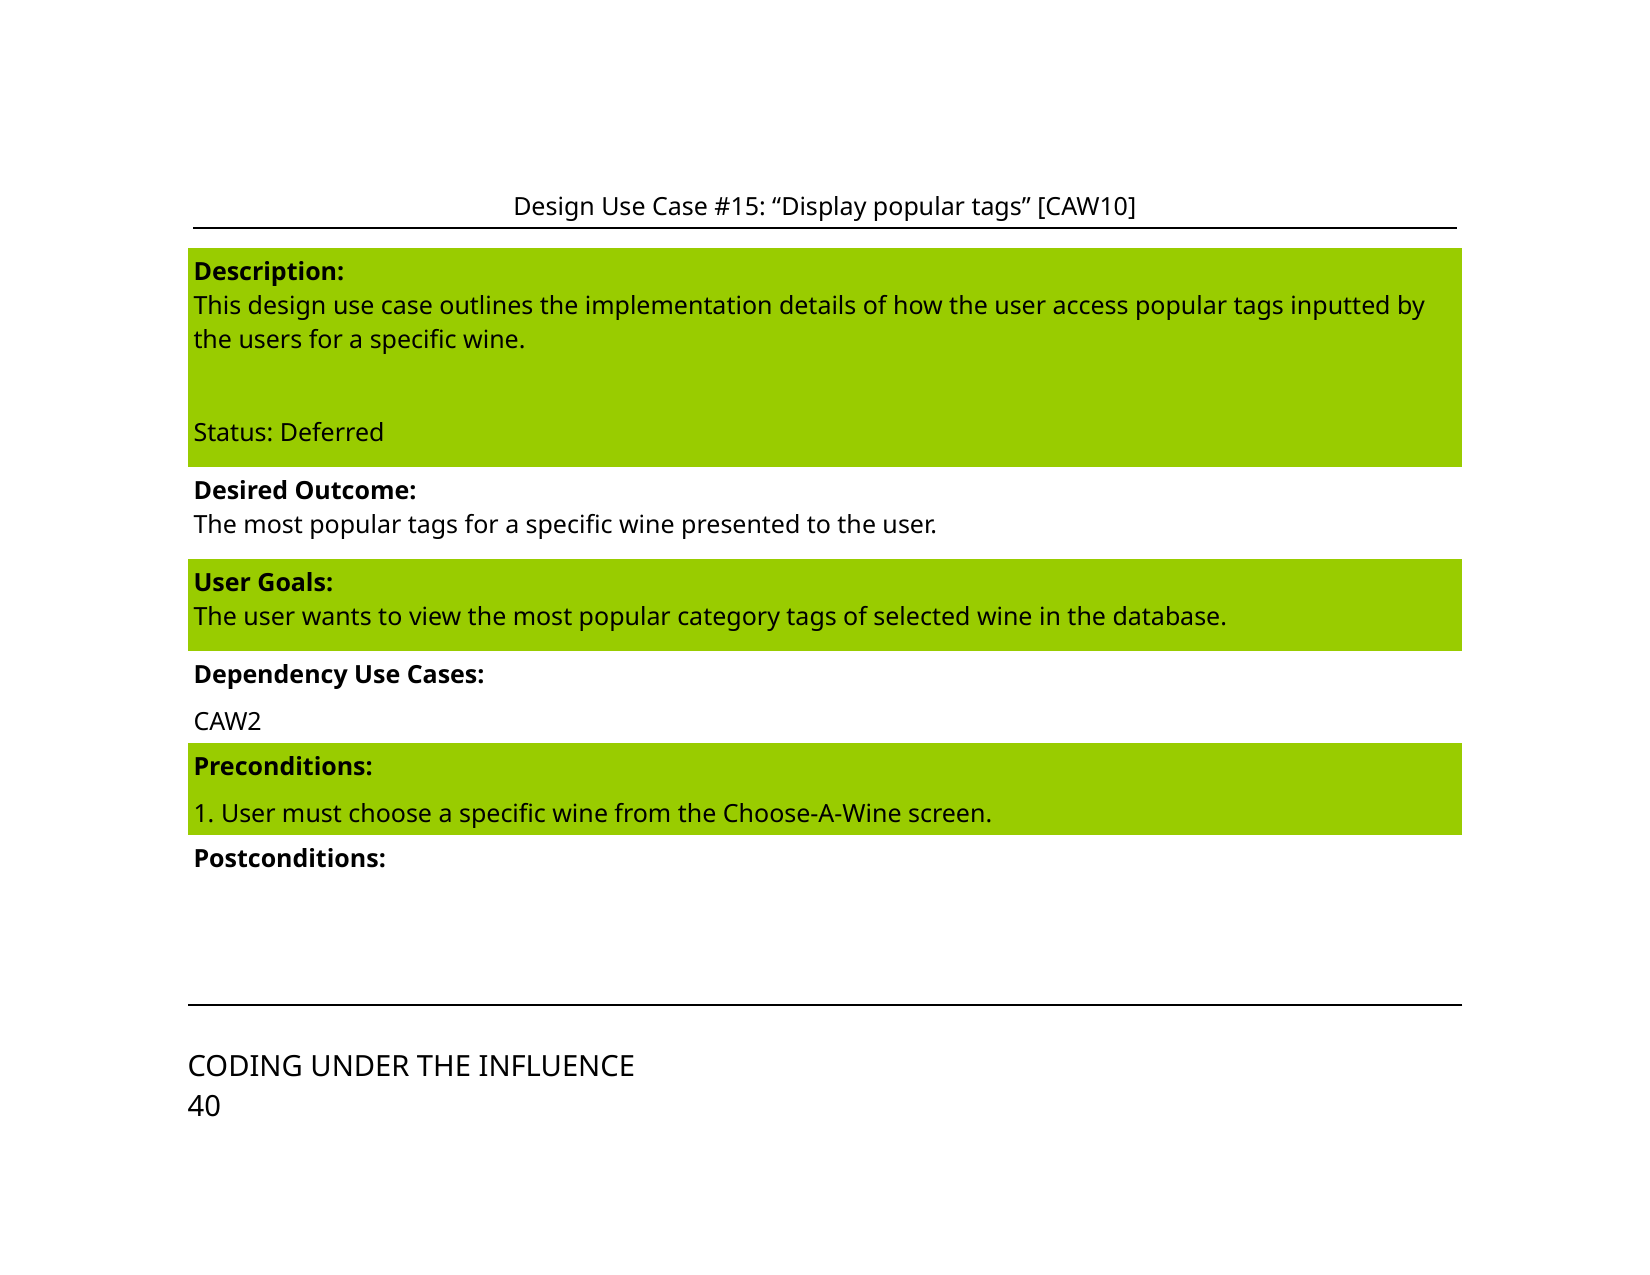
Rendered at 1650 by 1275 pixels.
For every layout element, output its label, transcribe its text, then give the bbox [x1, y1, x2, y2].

table_header Design Use Case #15: “Display popular tags” [CAW10] [188, 179, 1462, 248]
table_cell Description: This design use case outlines the implementation details of how the user access popular tags inputted by the users for a specific wine. Status: Deferred [188, 248, 1462, 467]
table_cell Dependency Use Cases: CAW2 [188, 651, 1462, 743]
table_cell Desired Outcome: The most popular tags for a specific wine presented to the user. [188, 467, 1462, 559]
table_cell Postconditions: [188, 835, 1462, 893]
table_cell Preconditions: 1. User must choose a specific wine from the Choose-A-Wine screen. [188, 743, 1462, 835]
table_cell User Goals: The user wants to view the most popular category tags of selected wine in the database. [188, 559, 1462, 651]
